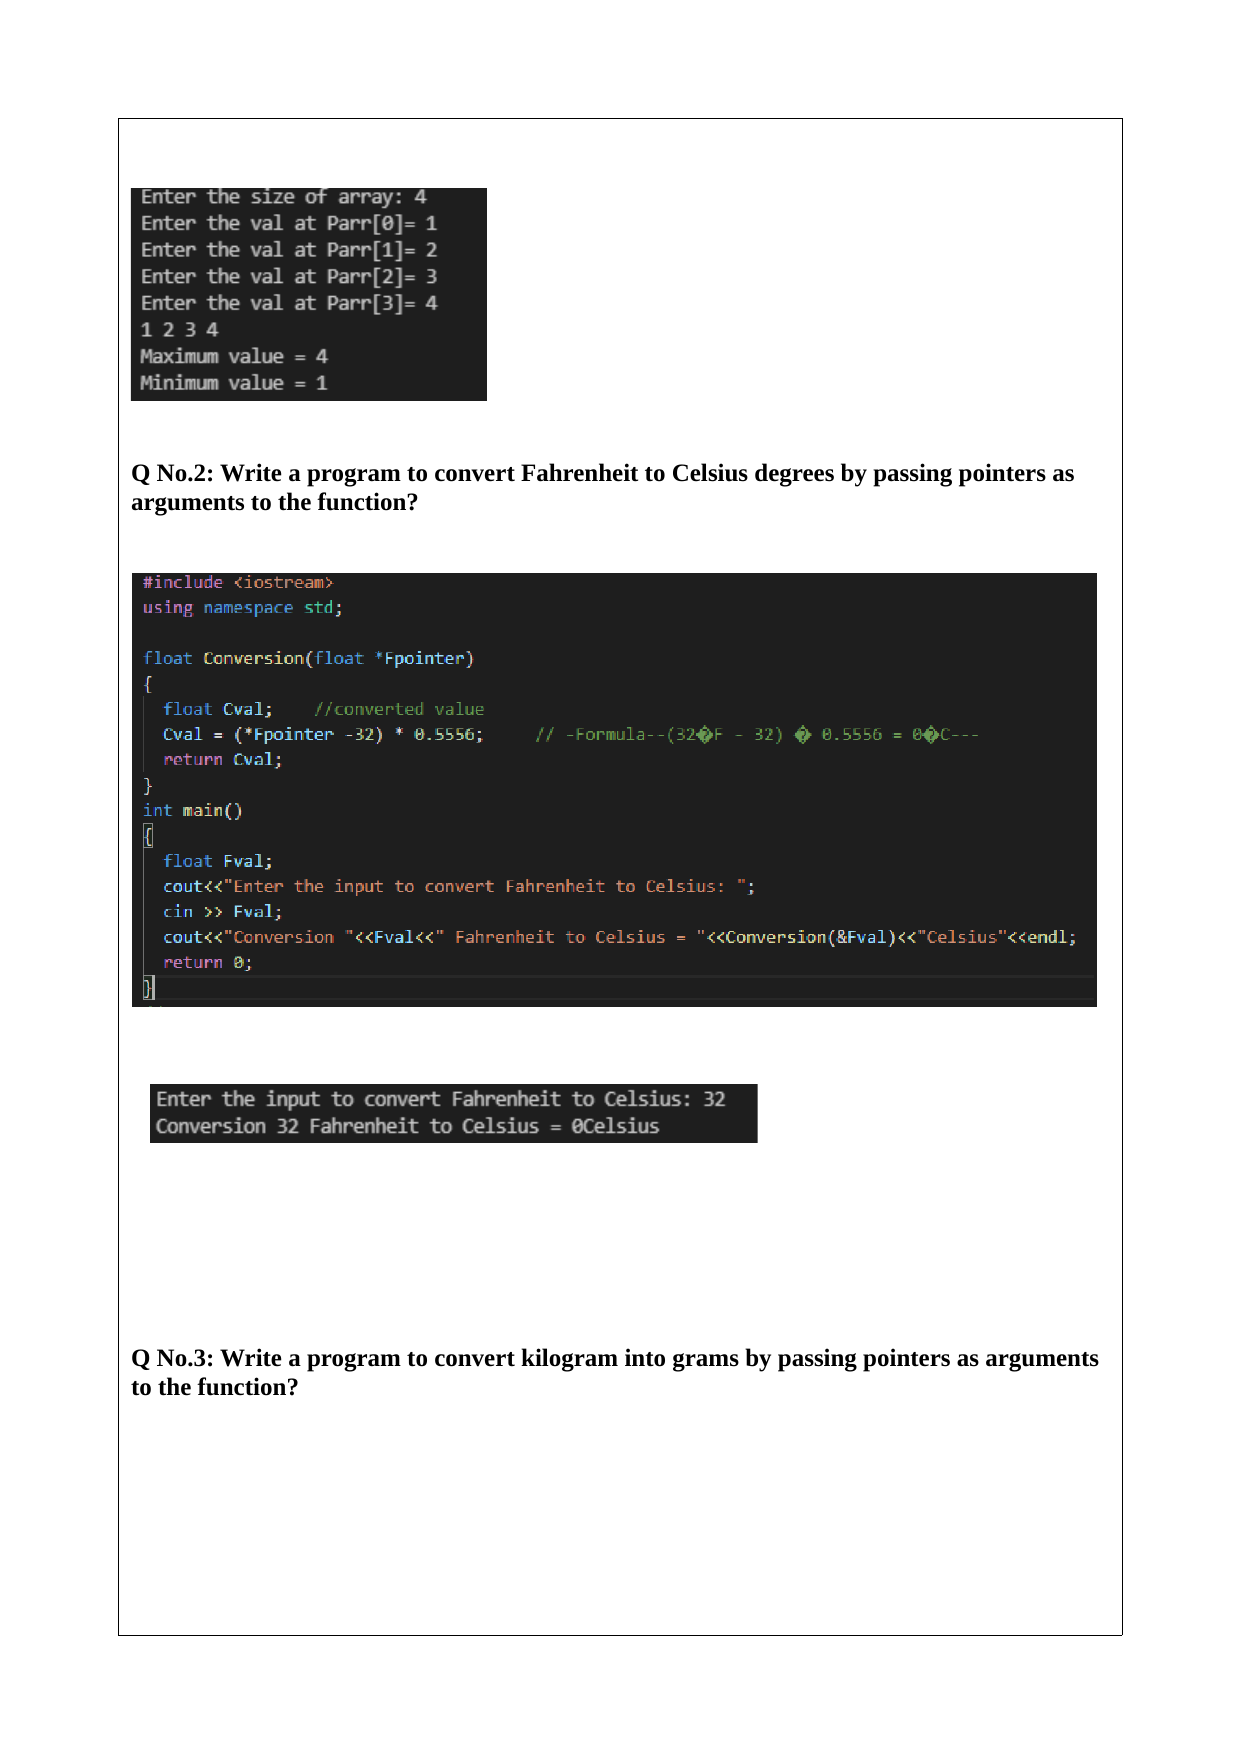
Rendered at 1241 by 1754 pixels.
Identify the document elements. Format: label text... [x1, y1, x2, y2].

text Q No.3: Write a program to convert kilogram into grams by passing pointers as arguments to the function? [131, 1343, 1110, 1401]
picture [130, 188, 487, 401]
text arguments to the function? [131, 487, 1110, 516]
picture [132, 573, 1097, 1007]
picture [150, 1084, 758, 1143]
text Q No.2: Write a program to convert Fahrenheit to Celsius degrees by passing pointers as [131, 458, 1110, 487]
